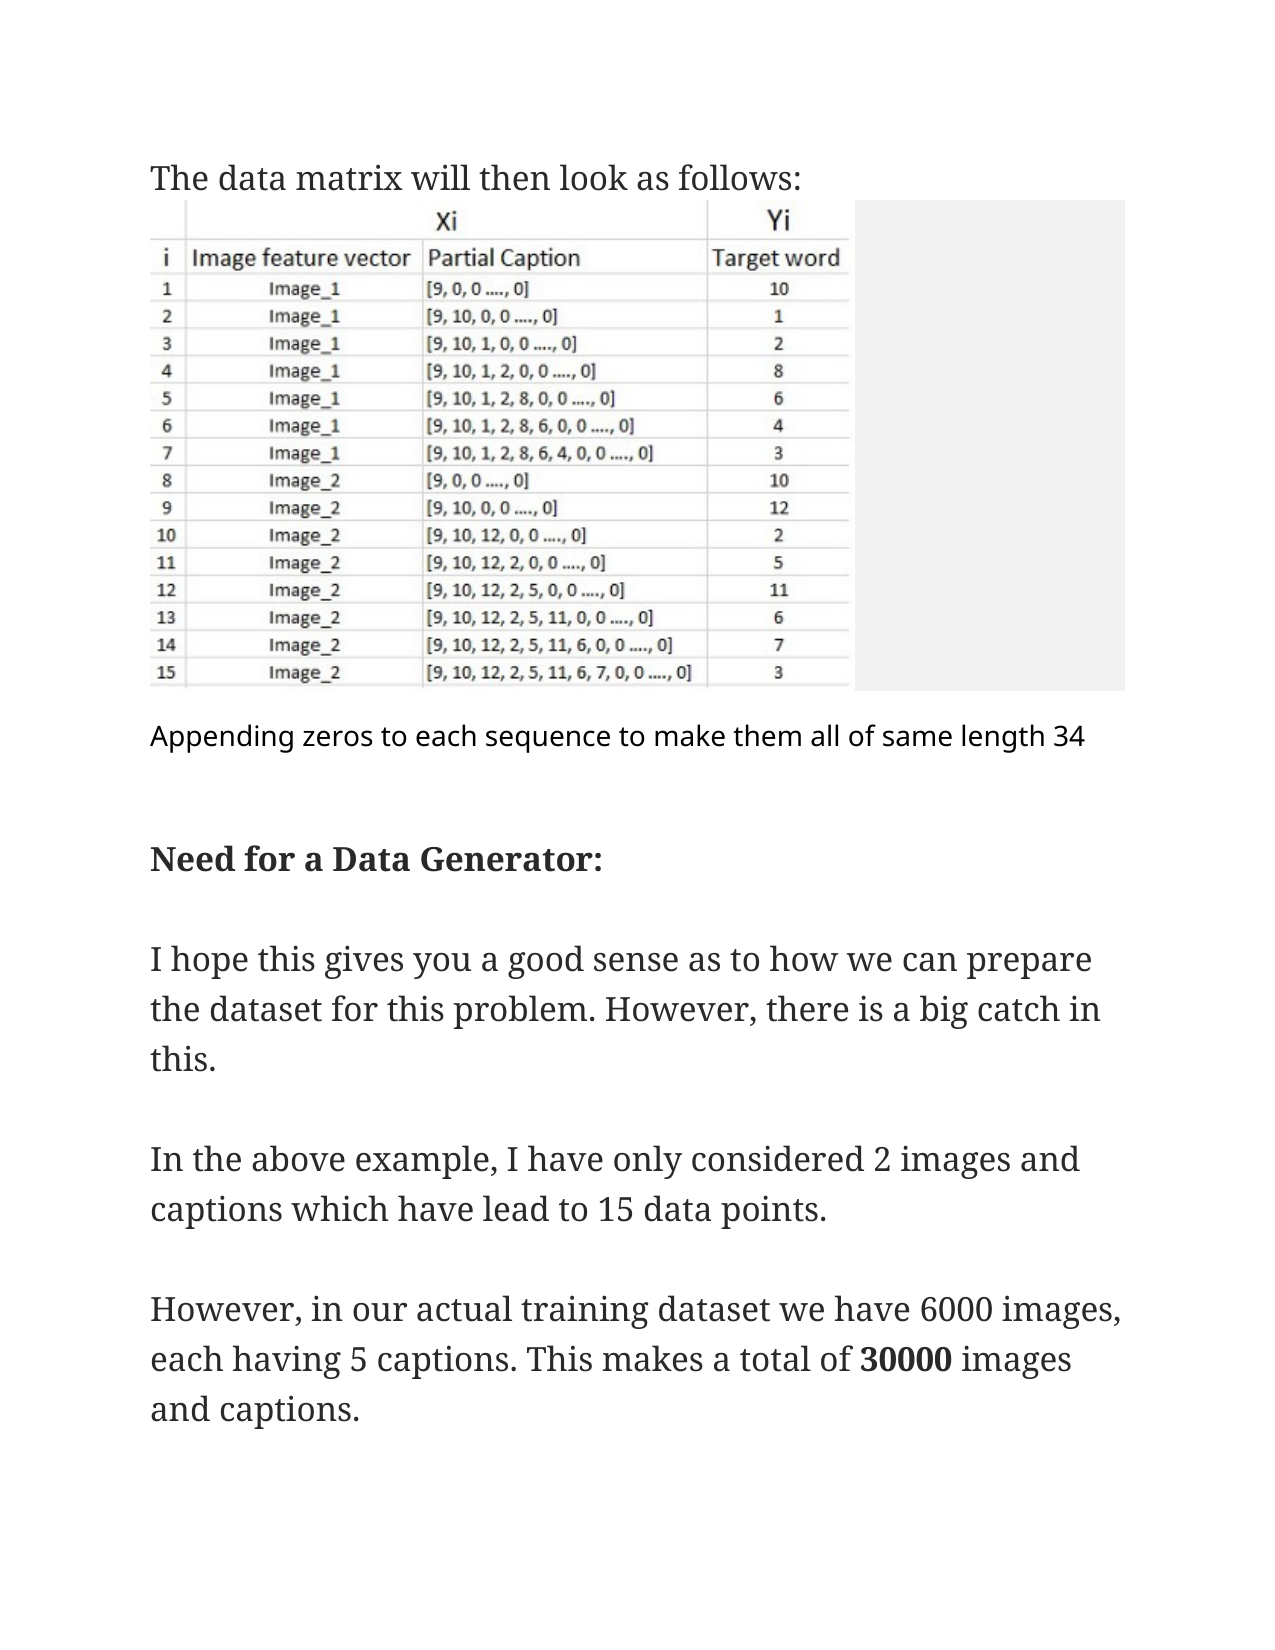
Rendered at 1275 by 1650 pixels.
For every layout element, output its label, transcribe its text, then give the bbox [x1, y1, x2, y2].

text However, in our actual training dataset we have 6000 images, each having 5 captions. This makes a total of 30000 images and captions. [150, 1281, 1125, 1431]
text Need for a Data Generator: [150, 831, 1125, 881]
text I hope this gives you a good sense as to how we can prepare the dataset for this problem. However, there is a big catch in this. [150, 931, 1125, 1081]
text The data matrix will then look as follows: [150, 150, 1125, 200]
text Appending zeros to each sequence to make them all of same length 34 [150, 716, 1125, 754]
text In the above example, I have only considered 2 images and captions which have lead to 15 data points. [150, 1131, 1125, 1231]
